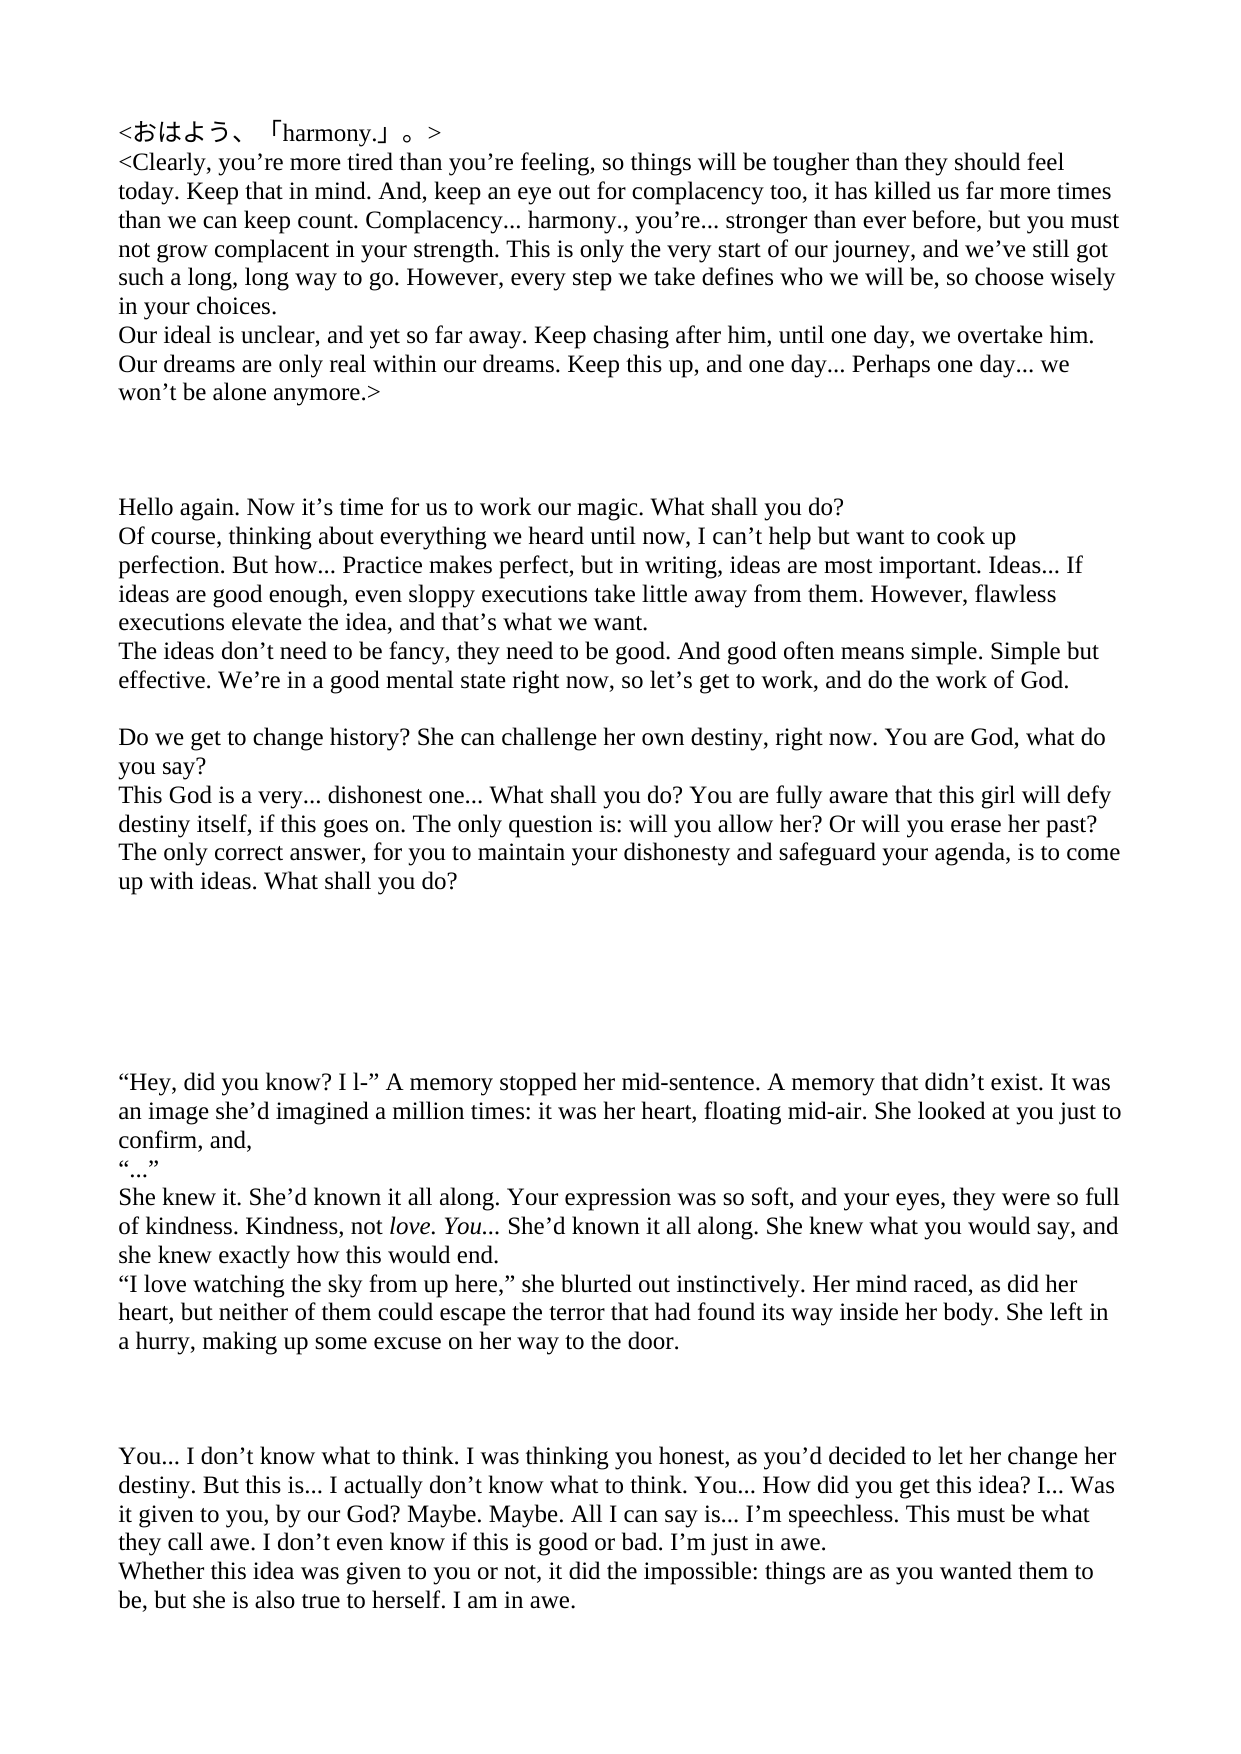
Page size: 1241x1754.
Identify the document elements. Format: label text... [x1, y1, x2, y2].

text Of course, thinking about everything we heard until now, I can’t help but want to cook up perfection. But how... Practice makes perfect, but in writing, ideas are most important. Ideas... If ideas are good enough, even sloppy executions take little away from them. However, flawless executions elevate the idea, and that’s what we want. [118, 521, 1122, 636]
text The only correct answer, for you to maintain your dishonesty and safeguard your agenda, is to come up with ideas. What shall you do? [118, 837, 1122, 895]
text Hello again. Now it’s time for us to work our magic. What shall you do? [118, 492, 1122, 521]
text “...” [118, 1154, 1122, 1182]
text You... I don’t know what to think. I was thinking you honest, as you’d decided to let her change her destiny. But this is... I actually don’t know what to think. You... How did you get this idea? I... Was it given to you, by our God? Maybe. Maybe. All I can say is... I’m speechless. This must be what they call awe. I don’t even know if this is good or bad. I’m just in awe. [118, 1441, 1122, 1556]
text <おはよう、「harmony.」。> [118, 118, 1122, 147]
text Our dreams are only real within our dreams. Keep this up, and one day... Perhaps one day... we won’t be alone anymore.> [118, 349, 1122, 406]
text The ideas don’t need to be fancy, they need to be good. And good often means simple. Simple but effective. We’re in a good mental state right now, so let’s get to work, and do the work of God. [118, 636, 1122, 694]
text Whether this idea was given to you or not, it did the impossible: things are as you wanted them to be, but she is also true to herself. I am in awe. [118, 1556, 1122, 1614]
text <Clearly, you’re more tired than you’re feeling, so things will be tougher than they should feel today. Keep that in mind. And, keep an eye out for complacency too, it has killed us far more times than we can keep count. Complacency... harmony., you’re... stronger than ever before, but you must not grow complacent in your strength. This is only the very start of our journey, and we’ve still got such a long, long way to go. However, every step we take defines who we will be, so choose wisely in your choices. [118, 147, 1122, 320]
text She knew it. She’d known it all along. Your expression was so soft, and your eyes, they were so full of kindness. Kindness, not love. You... She’d known it all along. She knew what you would say, and she knew exactly how this would end. [118, 1182, 1122, 1269]
text Our ideal is unclear, and yet so far away. Keep chasing after him, until one day, we overtake him. [118, 320, 1122, 349]
text This God is a very... dishonest one... What shall you do? You are fully aware that this girl will defy destiny itself, if this goes on. The only question is: will you allow her? Or will you erase her past? [118, 780, 1122, 837]
text “I love watching the sky from up here,” she blurted out instinctively. Her mind raced, as did her heart, but neither of them could escape the terror that had found its way inside her body. She left in a hurry, making up some excuse on her way to the door. [118, 1269, 1122, 1355]
text Do we get to change history? She can challenge her own destiny, right now. You are God, what do you say? [118, 722, 1122, 780]
text “Hey, did you know? I l-” A memory stopped her mid-sentence. A memory that didn’t exist. It was an image she’d imagined a million times: it was her heart, floating mid-air. She looked at you just to confirm, and, [118, 1067, 1122, 1154]
